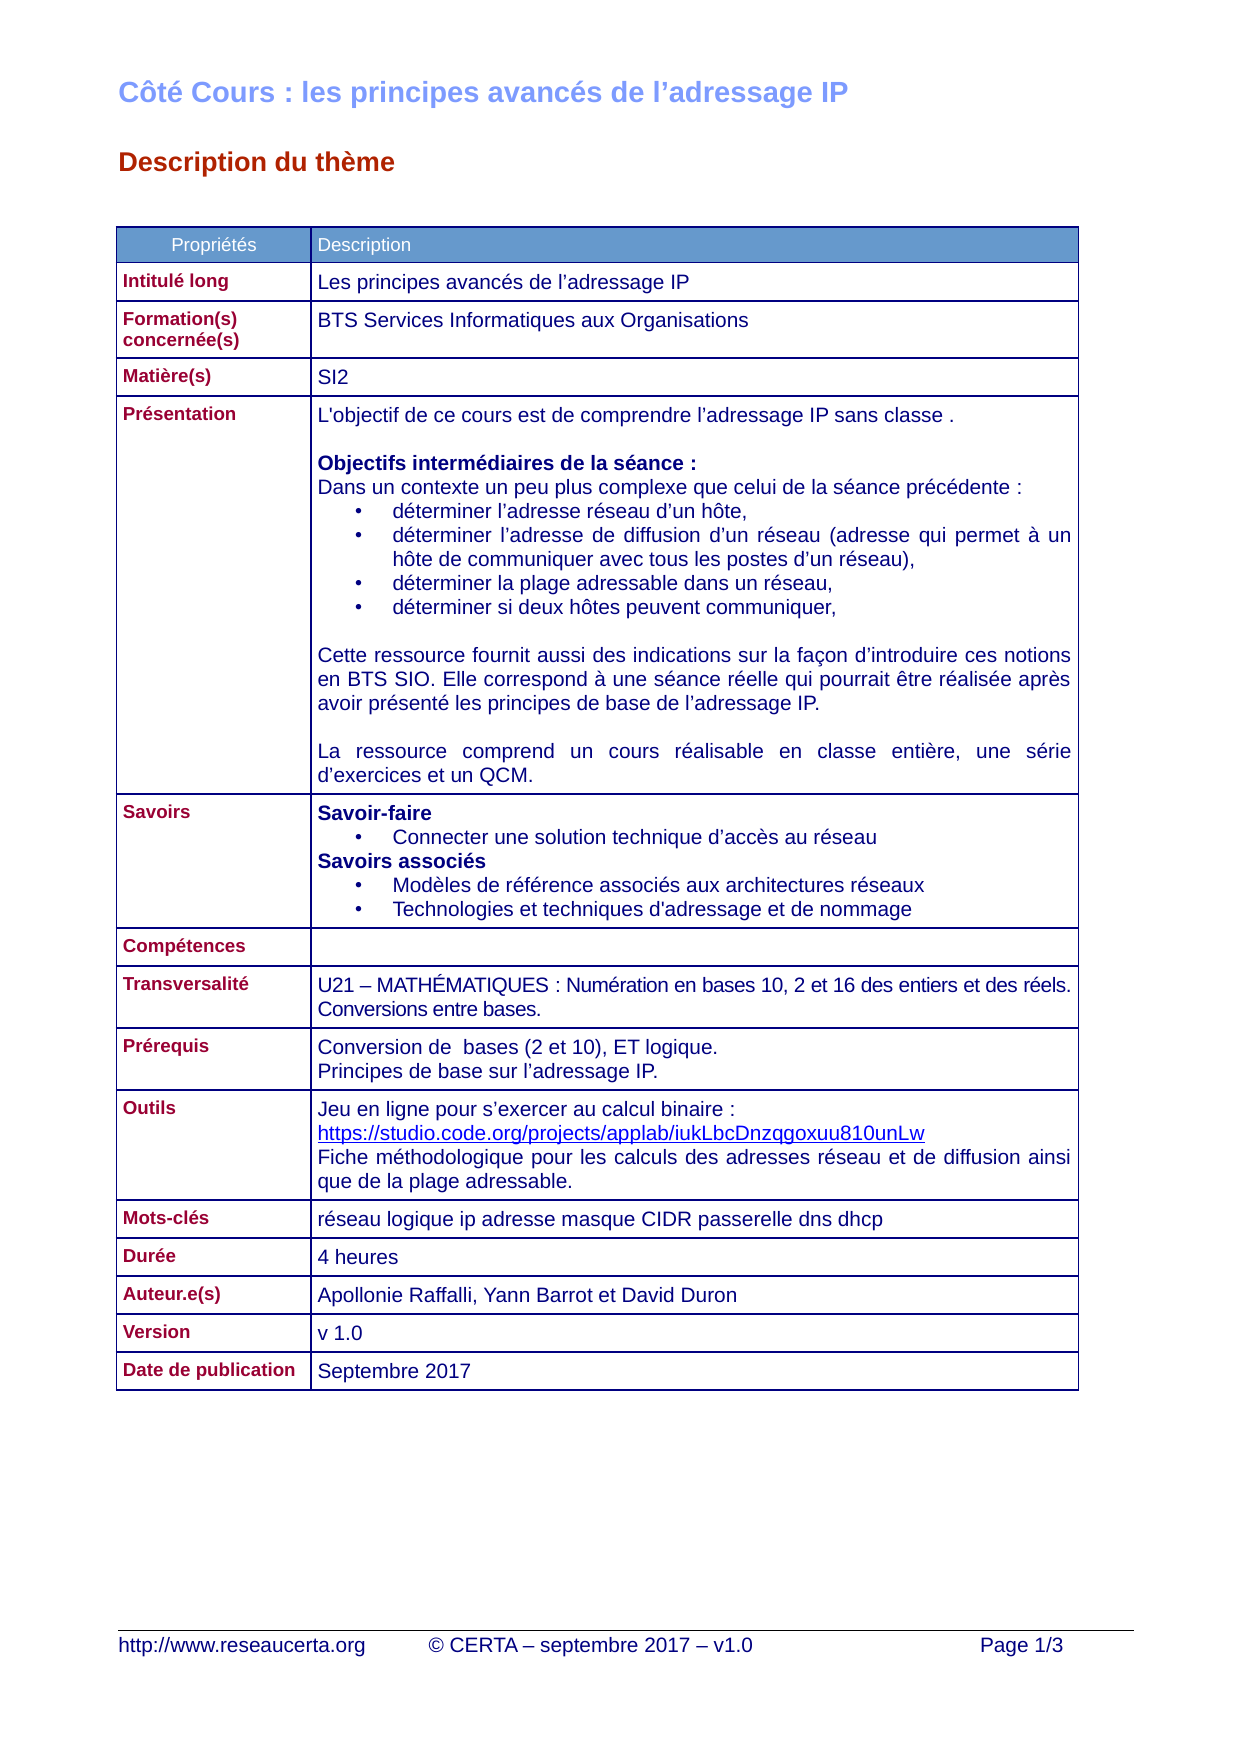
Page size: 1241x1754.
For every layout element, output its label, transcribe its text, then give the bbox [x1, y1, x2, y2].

table_cell U21 – MATHÉMATIQUES : Numération en bases 10, 2 et 16 des entiers et des réels. Conversions entre bases. [312, 967, 1078, 1027]
table_cell Savoirs [117, 795, 310, 927]
table_cell Transversalité [117, 967, 310, 1027]
table_cell Matière(s) [117, 359, 310, 395]
table_cell Jeu en ligne pour s’exercer au calcul binaire : https://studio.code.org/projects/applab/iukLbcDnzqgoxuu810unLw Fiche méthodologique pour les calculs des adresses réseau et de diffusion ainsi que de la plage adressable. [312, 1091, 1078, 1199]
table_cell BTS Services Informatiques aux Organisations [312, 302, 1078, 357]
table_cell Outils [117, 1091, 310, 1199]
text Côté Cours : les principes avancés de l’adressage IP [118, 75, 1134, 108]
table_cell Intitulé long [117, 263, 310, 300]
table_cell Septembre 2017 [312, 1353, 1078, 1389]
text Description du thème [118, 146, 1134, 177]
table_cell L'objectif de ce cours est de comprendre l’adressage IP sans classe . Objectifs intermédiaires de la séance : Dans un contexte un peu plus complexe que celui de la séance précédente : déterminer l’adresse réseau d’un hôte, déterminer l’adresse de diffusion d’un réseau (adresse qui permet à un hôte de communiquer avec tous les postes d’un réseau), déterminer la plage adressable dans un réseau, déterminer si deux hôtes peuvent communiquer, Cette ressource fournit aussi des indications sur la façon d’introduire ces notions en BTS SIO. Elle correspond à une séance réelle qui pourrait être réalisée après avoir présenté les principes de base de l’adressage IP. La ressource comprend un cours réalisable en classe entière, une série d’exercices et un QCM. [312, 397, 1078, 793]
table_cell Compétences [117, 929, 310, 965]
table_cell Formation(s) concernée(s) [117, 302, 310, 357]
table_cell Durée [117, 1239, 310, 1275]
table_header Propriétés [117, 228, 310, 262]
table_cell Auteur.e(s) [117, 1277, 310, 1313]
table_cell [312, 929, 1078, 965]
table_cell Présentation [117, 397, 310, 793]
table_cell réseau logique ip adresse masque CIDR passerelle dns dhcp [312, 1201, 1078, 1237]
table_cell Date de publication [117, 1353, 310, 1389]
table_cell 4 heures [312, 1239, 1078, 1275]
table_cell Prérequis [117, 1029, 310, 1089]
table_cell Mots-clés [117, 1201, 310, 1237]
table_cell Les principes avancés de l’adressage IP [312, 263, 1078, 300]
table_cell Apollonie Raffalli, Yann Barrot et David Duron [312, 1277, 1078, 1313]
table_cell SI2 [312, 359, 1078, 395]
table_cell Version [117, 1315, 310, 1351]
table_cell Savoir-faire Connecter une solution technique d’accès au réseau Savoirs associés Modèles de référence associés aux architectures réseaux Technologies et techniques d'adressage et de nommage [312, 795, 1078, 927]
table_cell Conversion de bases (2 et 10), ET logique. Principes de base sur l’adressage IP. [312, 1029, 1078, 1089]
table_cell v 1.0 [312, 1315, 1078, 1351]
table_header Description [312, 228, 1078, 262]
